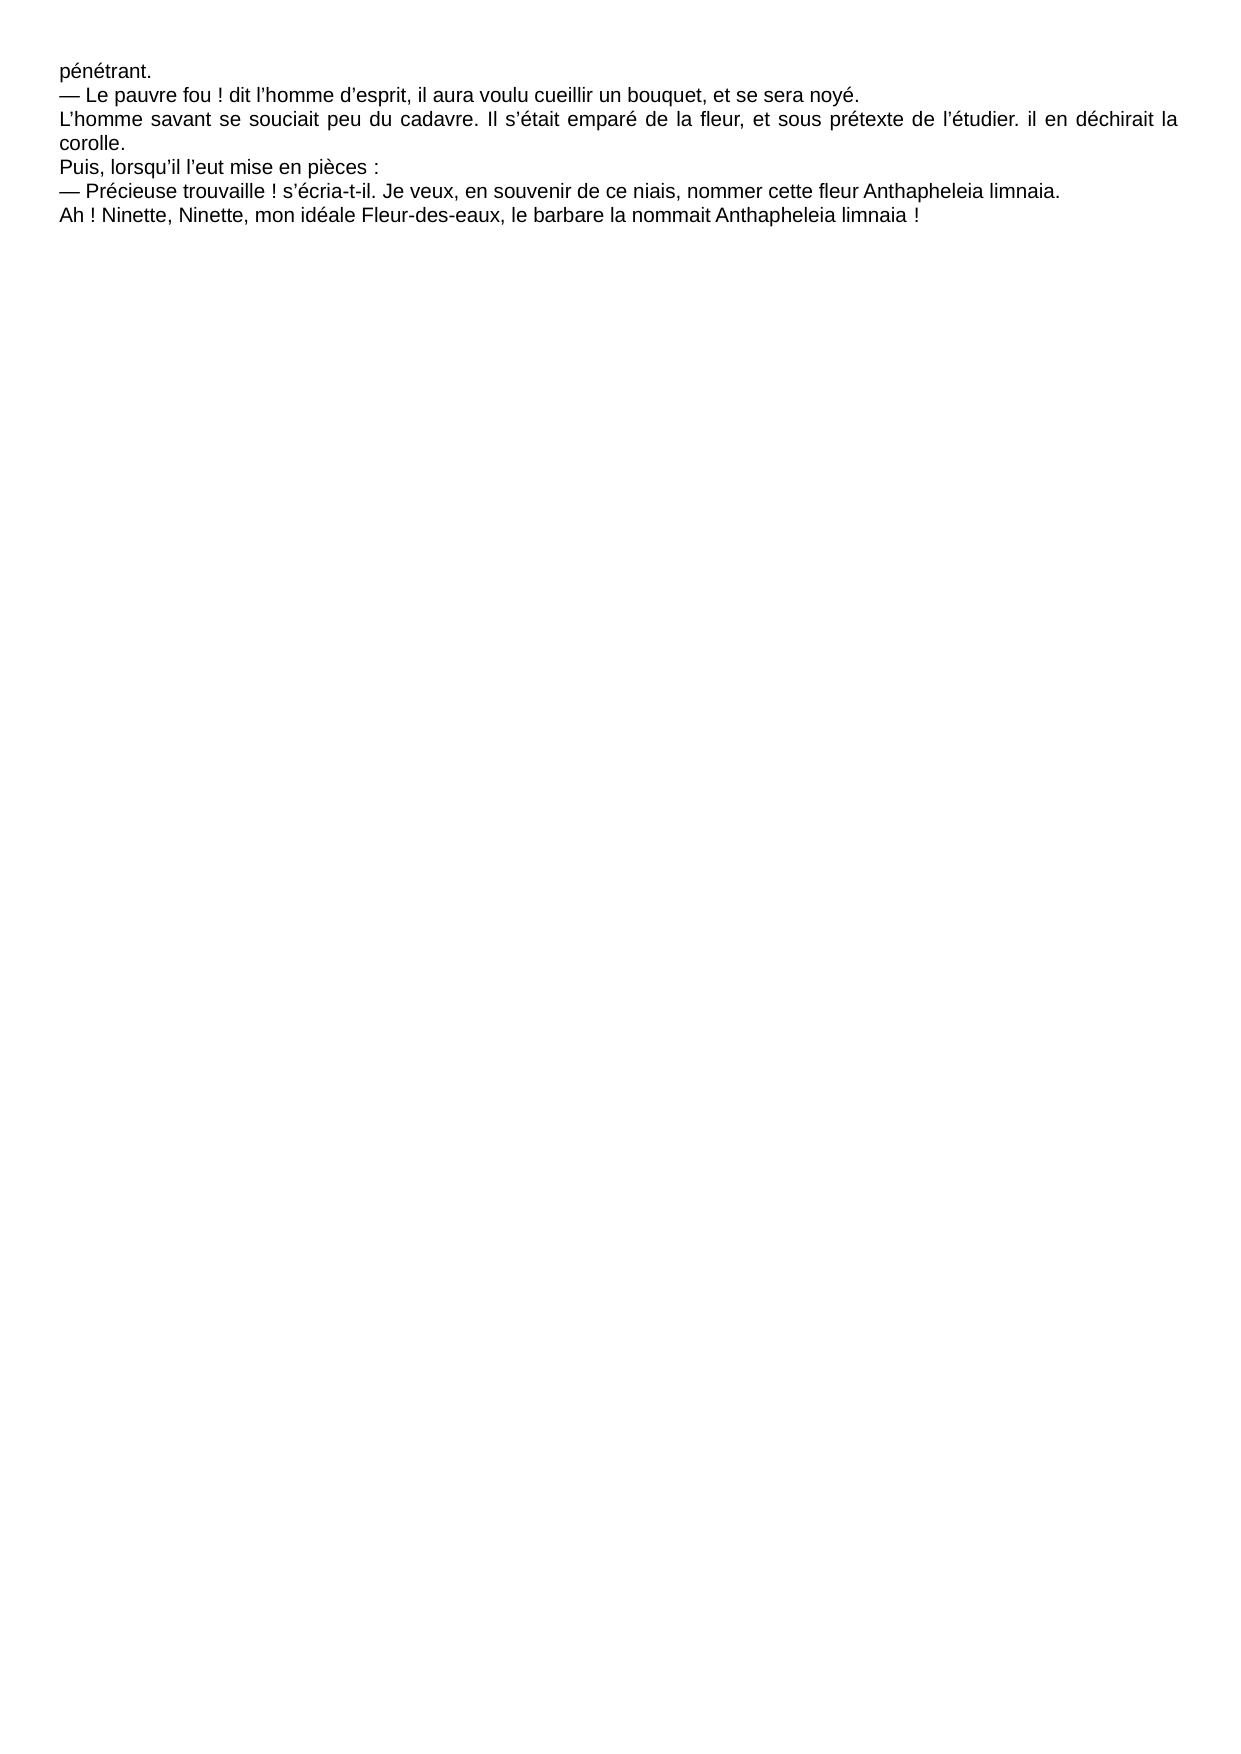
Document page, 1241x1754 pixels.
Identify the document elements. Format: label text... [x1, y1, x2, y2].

text — Le pauvre fou ! dit l’homme d’esprit, il aura voulu cueillir un bouquet, et se sera noyé. [59, 83, 1181, 107]
text — Précieuse trouvaille ! s’écria-t-il. Je veux, en souvenir de ce niais, nommer cette fleur Anthapheleia limnaia. [59, 179, 1181, 203]
text Puis, lorsqu’il l’eut mise en pièces : [59, 155, 1181, 179]
text L’homme savant se souciait peu du cadavre. Il s’était emparé de la fleur, et sous prétexte de l’étudier. il en déchirait la corolle. [59, 107, 1181, 155]
text pénétrant. [59, 59, 1181, 83]
text Ah ! Ninette, Ninette, mon idéale Fleur-des-eaux, le barbare la nommait Anthapheleia limnaia ! [59, 203, 1181, 227]
